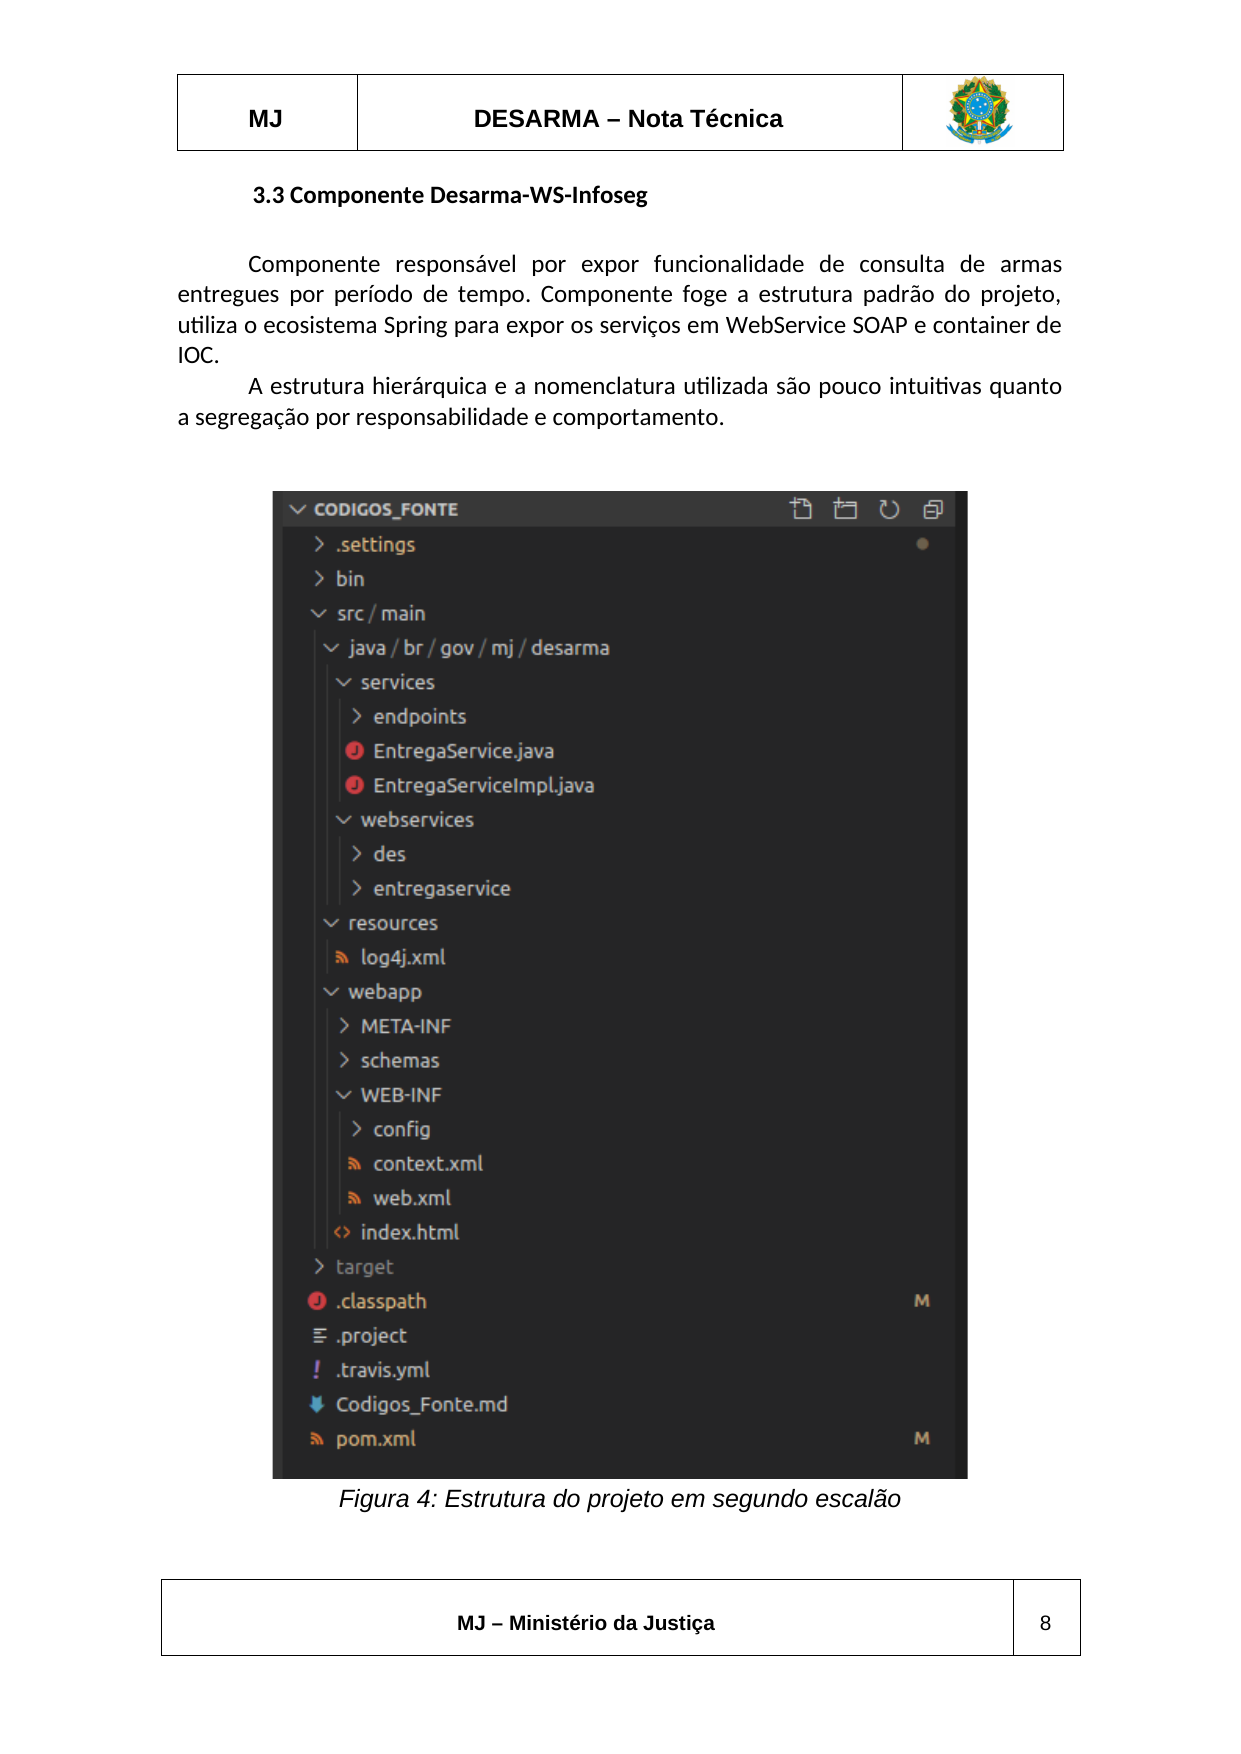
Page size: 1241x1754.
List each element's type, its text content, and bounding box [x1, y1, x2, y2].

subtitle 3.3 Componente Desarma-WS-Infoseg [648, 179, 1063, 210]
text A estrutura hierárquica e a nomenclatura utilizada são pouco intuitivas quanto a segregação por responsabilidade e comportamento. [725, 401, 1063, 431]
text Componente responsável por expor funcionalidade de consulta de armas entregues por período de tempo. Componente foge a estrutura padrão do projeto, utiliza o ecosistema Spring para expor os serviços em WebService SOAP e container de IOC. [177, 248, 1063, 279]
picture [272, 491, 968, 1479]
subtitle 3.3 Componente Desarma-WS-Infoseg [177, 179, 252, 210]
picture [944, 75, 1020, 149]
text Componente responsável por expor funcionalidade de consulta de armas entregues por período de tempo. Componente foge a estrutura padrão do projeto, utiliza o ecosistema Spring para expor os serviços em WebService SOAP e container de IOC. [177, 339, 1063, 370]
text Figura 4: Estrutura do projeto em segundo escalão [272, 1479, 968, 1513]
